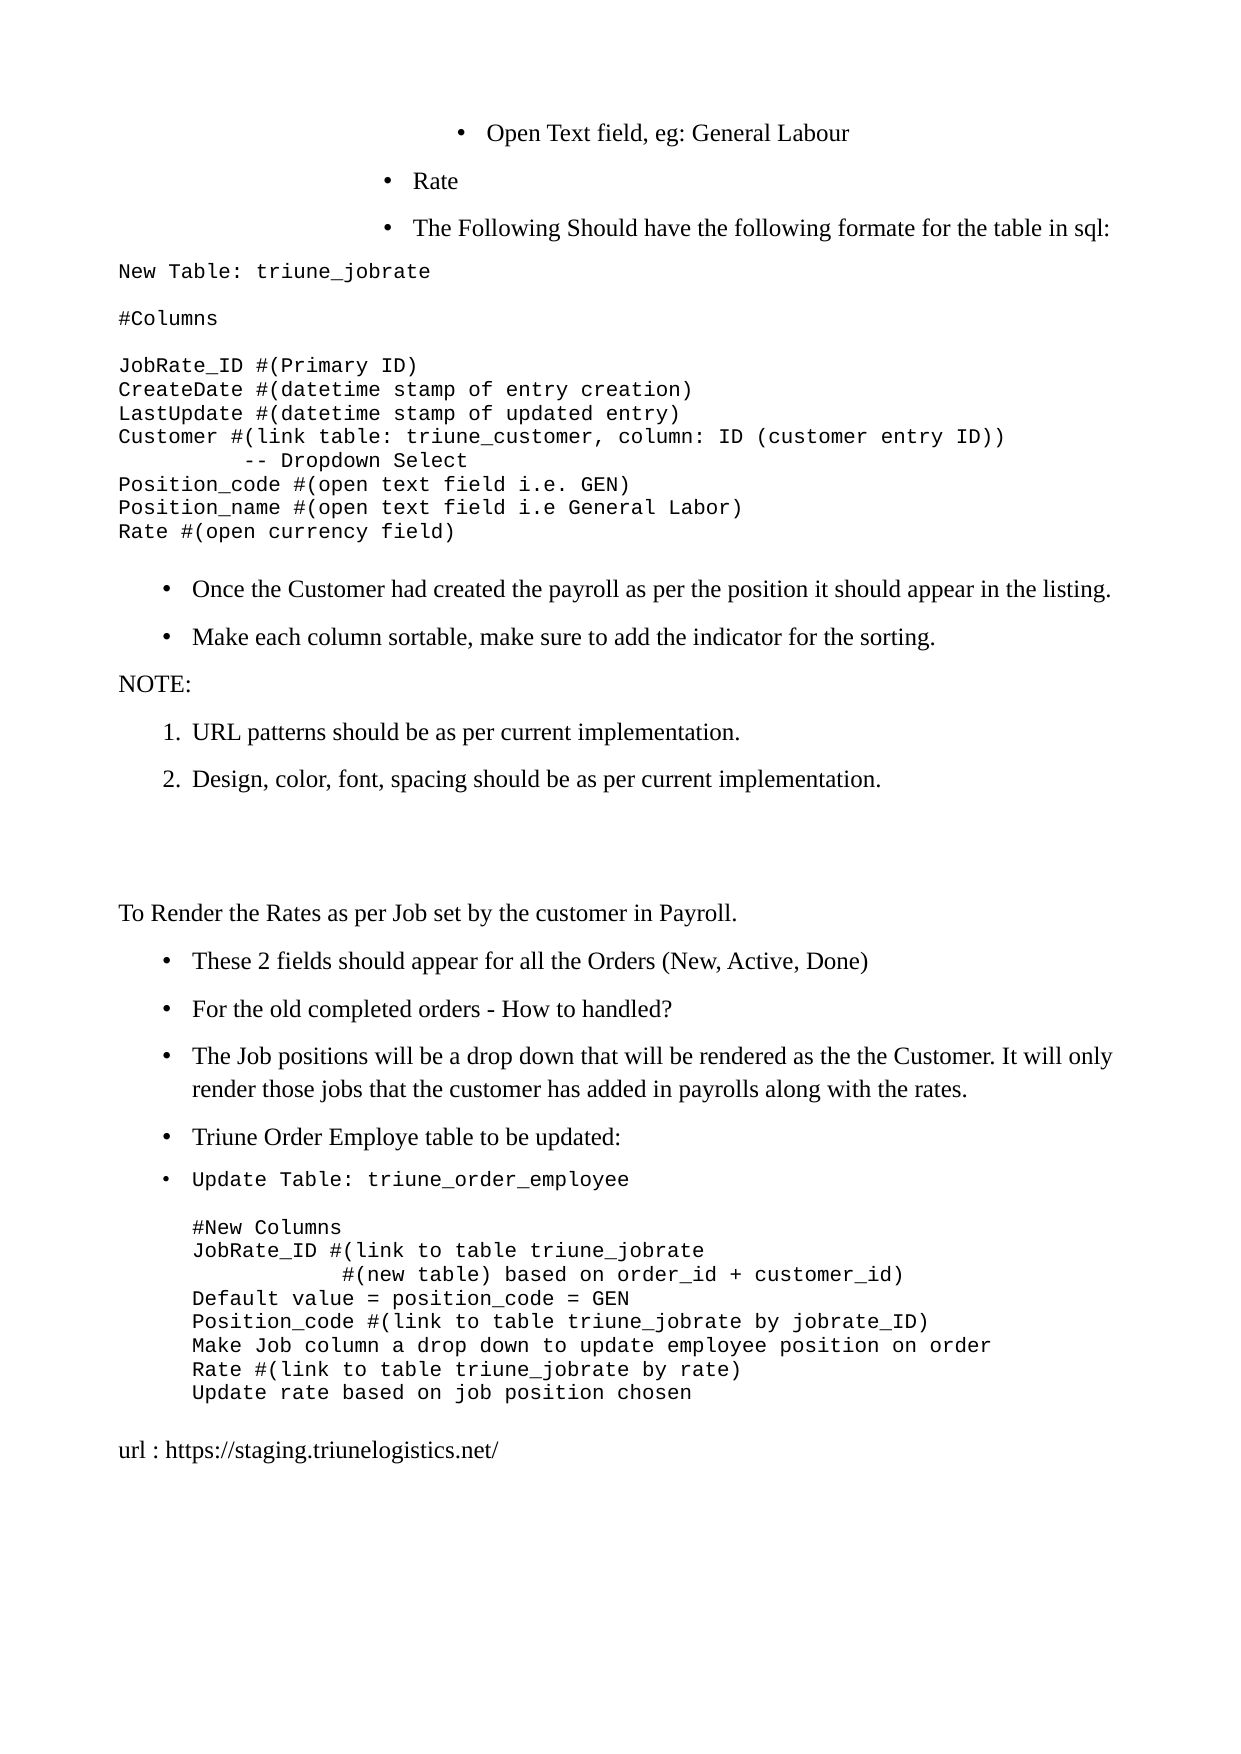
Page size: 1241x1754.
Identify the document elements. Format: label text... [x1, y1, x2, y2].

list Update rate based on job position chosen [162, 1382, 1122, 1406]
list Open Text field, eg: General Labour [457, 118, 1122, 147]
list Make Job column a drop down to update employee position on order [162, 1335, 1122, 1359]
list Position_code #(link to table triune_jobrate by jobrate_ID) [162, 1311, 1122, 1335]
list The Following Should have the following formate for the table in sql: [383, 213, 1122, 242]
text Customer #(link table: triune_customer, column: ID (customer entry ID)) [118, 426, 1122, 450]
text Position_name #(open text field i.e General Labor) [118, 497, 1122, 521]
list The Job positions will be a drop down that will be rendered as the the Customer. It will only render those jobs that the customer has added in payrolls along with the rates. [162, 1041, 1122, 1103]
list Once the Customer had created the payroll as per the position it should appear in the listing. [162, 574, 1122, 603]
text JobRate_ID #(Primary ID) [118, 356, 1122, 379]
list Triune Order Employe table to be updated: [162, 1122, 1122, 1151]
text To Render the Rates as per Job set by the customer in Payroll. [118, 898, 1122, 927]
text Rate #(open currency field) [118, 521, 1122, 545]
list Update Table: triune_order_employee [162, 1169, 1122, 1193]
list These 2 fields should appear for all the Orders (New, Active, Done) [162, 946, 1122, 975]
text #Columns [118, 308, 1122, 332]
list For the old completed orders - How to handled? [162, 994, 1122, 1022]
list Rate #(link to table triune_jobrate by rate) [162, 1359, 1122, 1382]
text NOTE: [118, 669, 1122, 698]
list Rate [383, 166, 1122, 194]
text New Table: triune_jobrate [118, 261, 1122, 284]
list JobRate_ID #(link to table triune_jobrate [162, 1240, 1122, 1264]
text LastUpdate #(datetime stamp of updated entry) [118, 403, 1122, 426]
list Default value = position_code = GEN [162, 1288, 1122, 1311]
list Design, color, font, spacing should be as per current implementation. [162, 764, 1122, 793]
text -- Dropdown Select [118, 450, 1122, 474]
list Make each column sortable, make sure to add the indicator for the sorting. [162, 622, 1122, 651]
text url : https://staging.triunelogistics.net/ [118, 1435, 1122, 1464]
list #(new table) based on order_id + customer_id) [162, 1264, 1122, 1288]
list URL patterns should be as per current implementation. [162, 717, 1122, 746]
text Position_code #(open text field i.e. GEN) [118, 474, 1122, 497]
list #New Columns [162, 1217, 1122, 1240]
text CreateDate #(datetime stamp of entry creation) [118, 379, 1122, 403]
